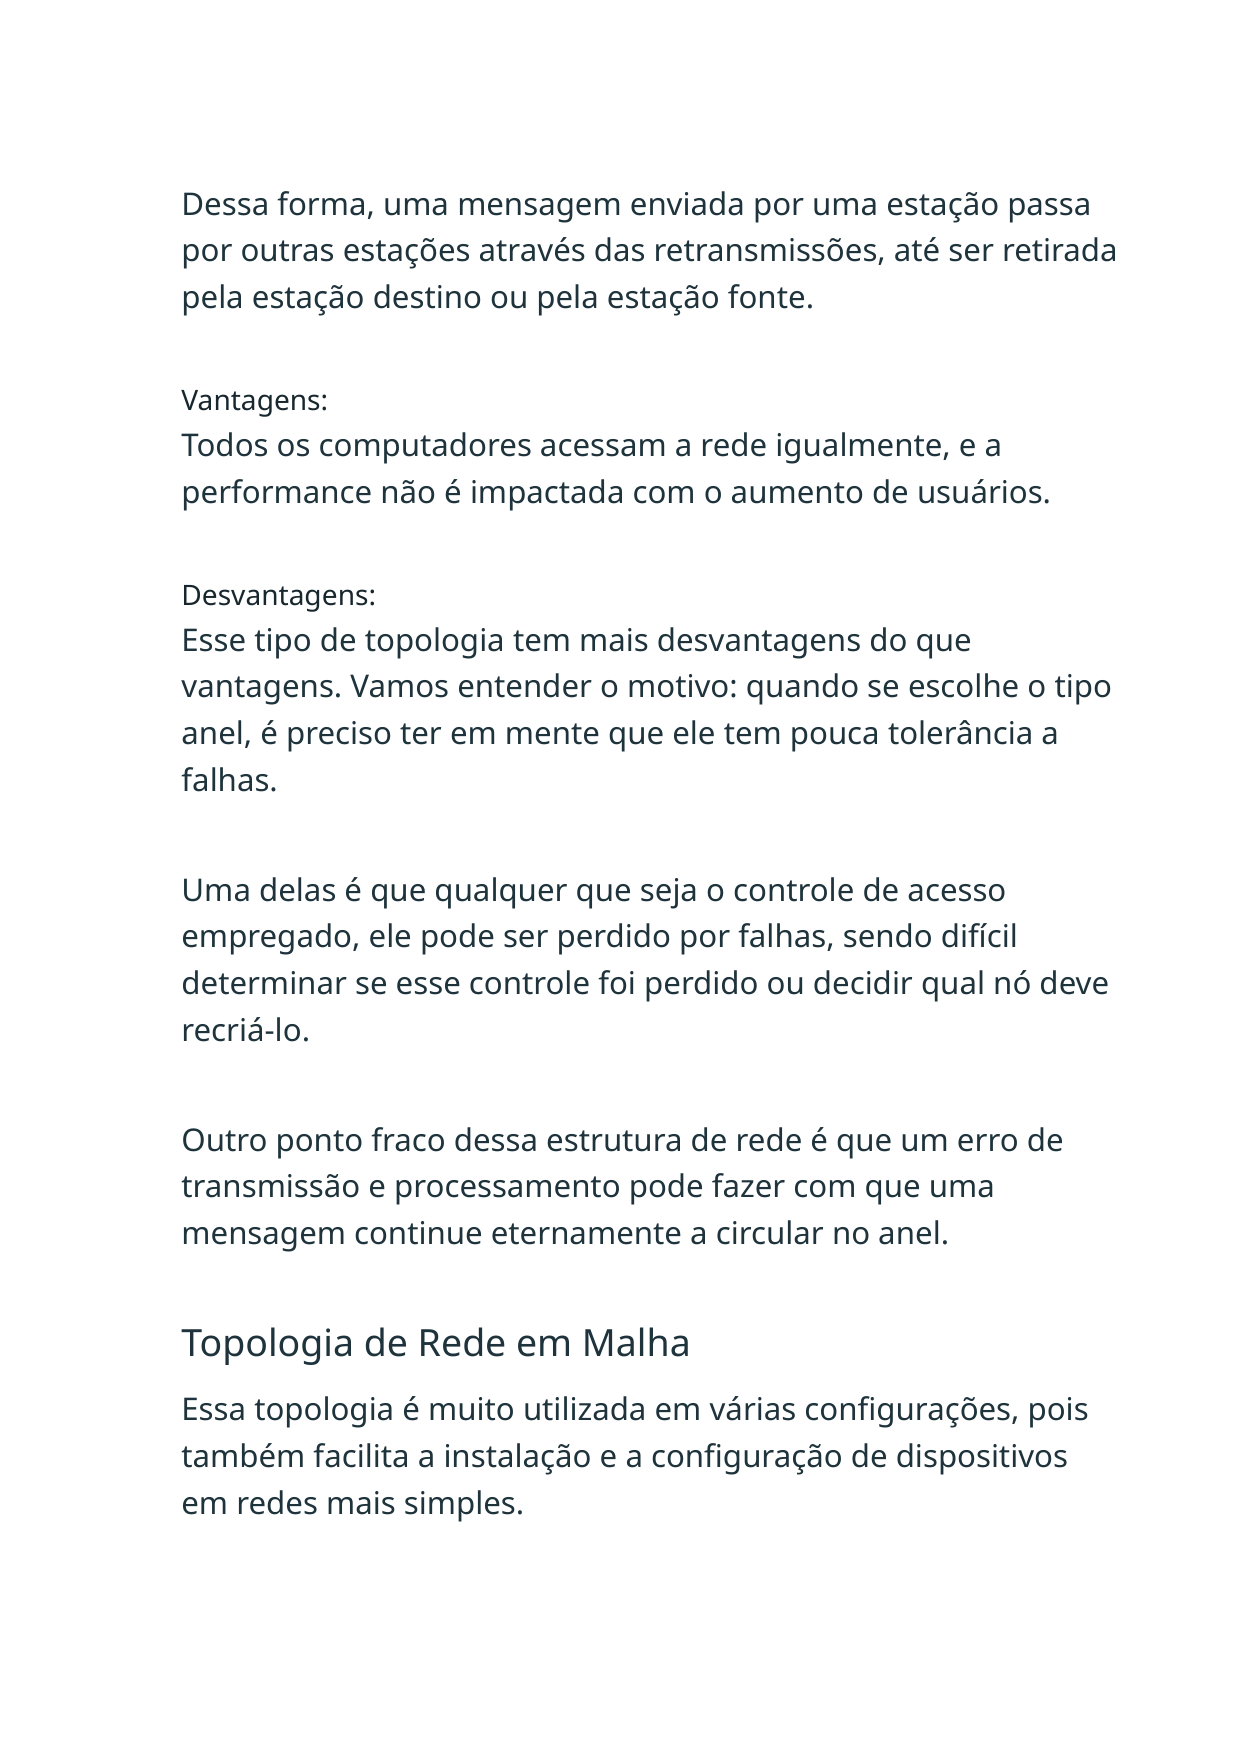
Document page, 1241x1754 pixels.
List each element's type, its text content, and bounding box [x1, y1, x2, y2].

text Dessa forma, uma mensagem enviada por uma estação passa por outras estações através das retransmissões, até ser retirada pela estação destino ou pela estação fonte. [181, 177, 1122, 318]
text Uma delas é que qualquer que seja o controle de acesso empregado, ele pode ser perdido por falhas, sendo difícil determinar se esse controle foi perdido ou decidir qual nó deve recriá-lo. [181, 863, 1122, 1051]
text Outro ponto fraco dessa estrutura de rede é que um erro de transmissão e processamento pode fazer com que uma mensagem continue eternamente a circular no anel. [181, 1113, 1122, 1254]
subtitle Desvantagens: [181, 575, 1122, 613]
text Essa topologia é muito utilizada em várias configurações, pois também facilita a instalação e a configuração de dispositivos em redes mais simples. [181, 1383, 1122, 1524]
subtitle Topologia de Rede em Malha [181, 1316, 1122, 1367]
text Todos os computadores acessam a rede igualmente, e a performance não é impactada com o aumento de usuários. [181, 419, 1122, 512]
subtitle Vantagens: [181, 380, 1122, 419]
text Esse tipo de topologia tem mais desvantagens do que vantagens. Vamos entender o motivo: quando se escolhe o tipo anel, é preciso ter em mente que ele tem pouca tolerância a falhas. [181, 613, 1122, 801]
